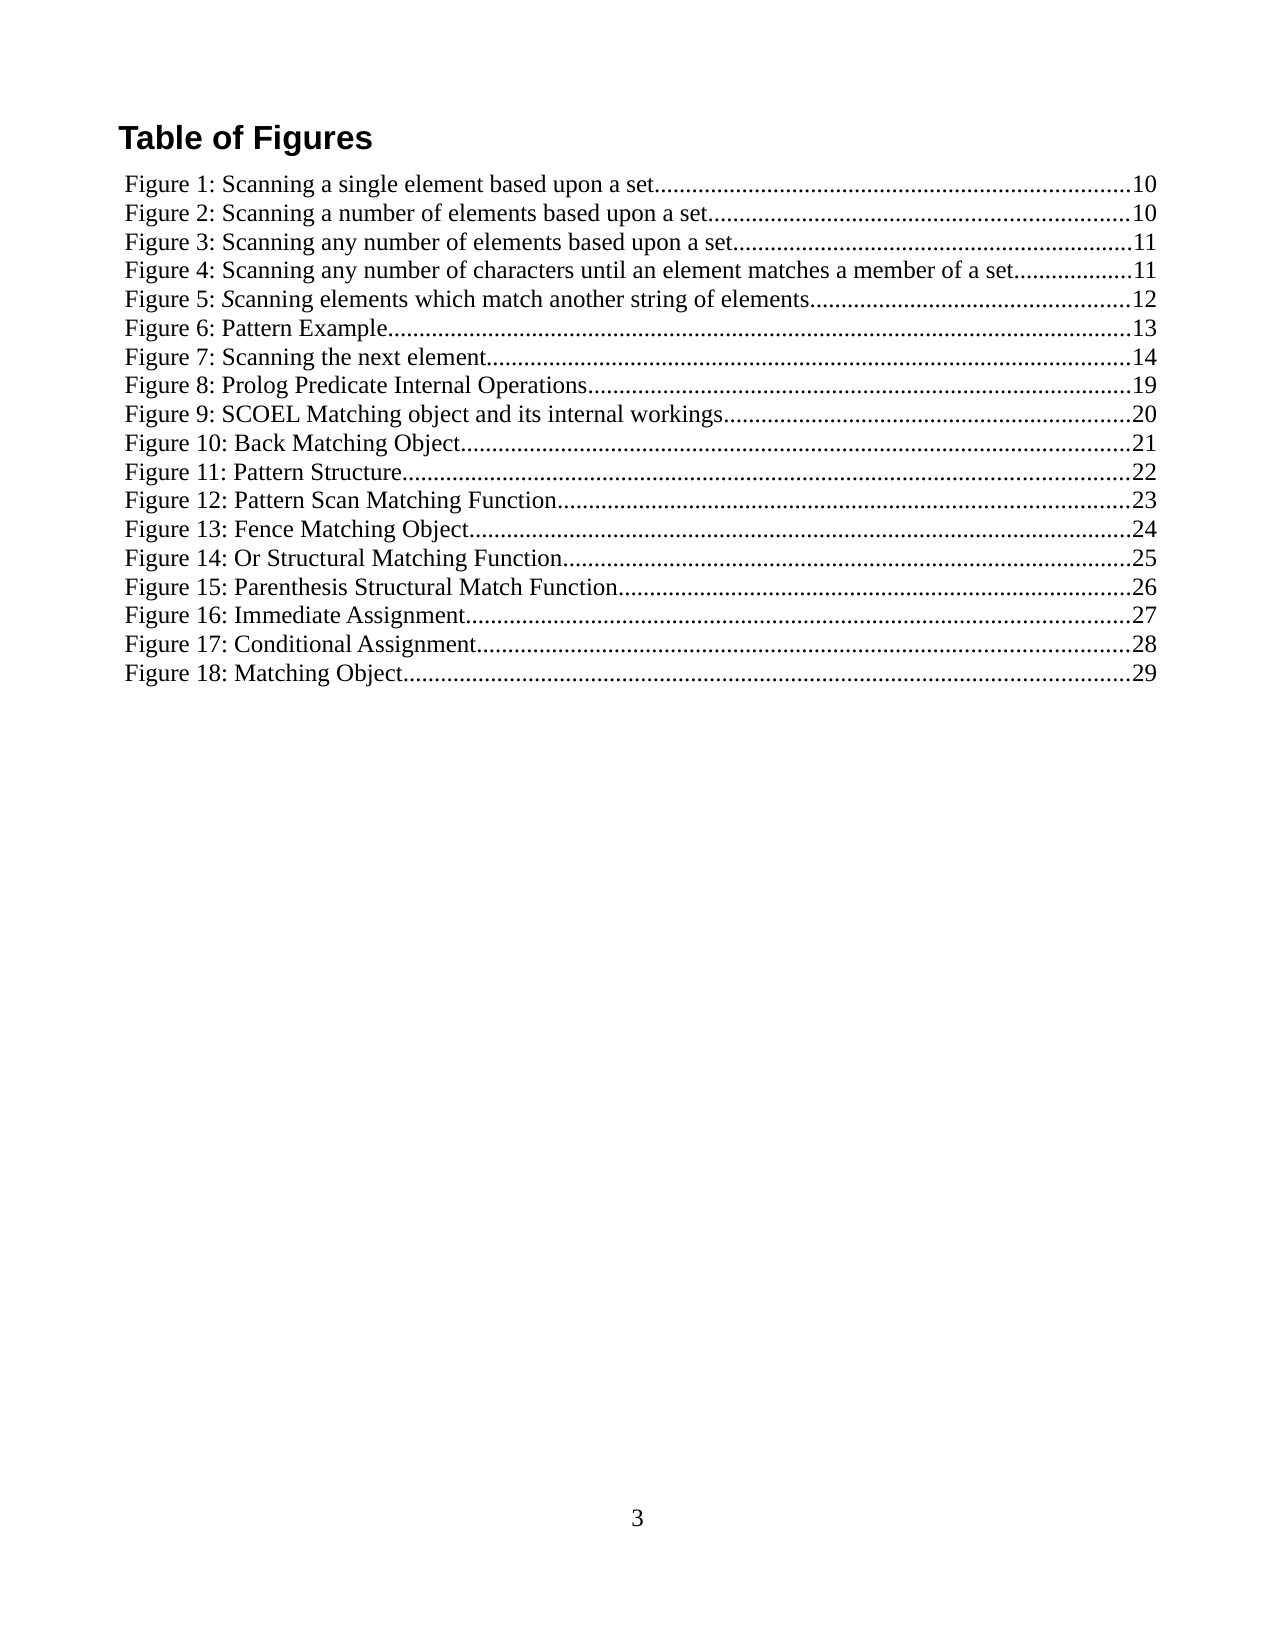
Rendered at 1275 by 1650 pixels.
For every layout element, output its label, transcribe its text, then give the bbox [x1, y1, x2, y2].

text Figure 17: Conditional Assignment 28 [118, 629, 1157, 658]
text Figure 16: Immediate Assignment 27 [118, 600, 1157, 629]
text Figure 12: Pattern Scan Matching Function 23 [118, 485, 1157, 514]
text Figure 4: Scanning any number of characters until an element matches a member of a set 11 [118, 255, 1157, 284]
text Figure 18: Matching Object 29 [118, 658, 1157, 687]
text Figure 3: Scanning any number of elements based upon a set 11 [118, 227, 1157, 255]
subtitle Table of Figures [118, 118, 1157, 157]
text Figure 13: Fence Matching Object 24 [118, 514, 1157, 543]
text Figure 2: Scanning a number of elements based upon a set 10 [118, 198, 1157, 227]
text Figure 5: Scanning elements which match another string of elements 12 [118, 284, 1157, 313]
text Figure 15: Parenthesis Structural Match Function 26 [118, 572, 1157, 600]
text Figure 11: Pattern Structure 22 [118, 457, 1157, 485]
text Figure 1: Scanning a single element based upon a set 10 [118, 169, 1157, 198]
text Figure 14: Or Structural Matching Function 25 [118, 543, 1157, 572]
text Figure 10: Back Matching Object 21 [118, 428, 1157, 457]
text Figure 6: Pattern Example 13 [118, 313, 1157, 342]
text Figure 8: Prolog Predicate Internal Operations 19 [118, 370, 1157, 399]
text Figure 7: Scanning the next element 14 [118, 342, 1157, 370]
text Figure 9: SCOEL Matching object and its internal workings 20 [118, 399, 1157, 428]
